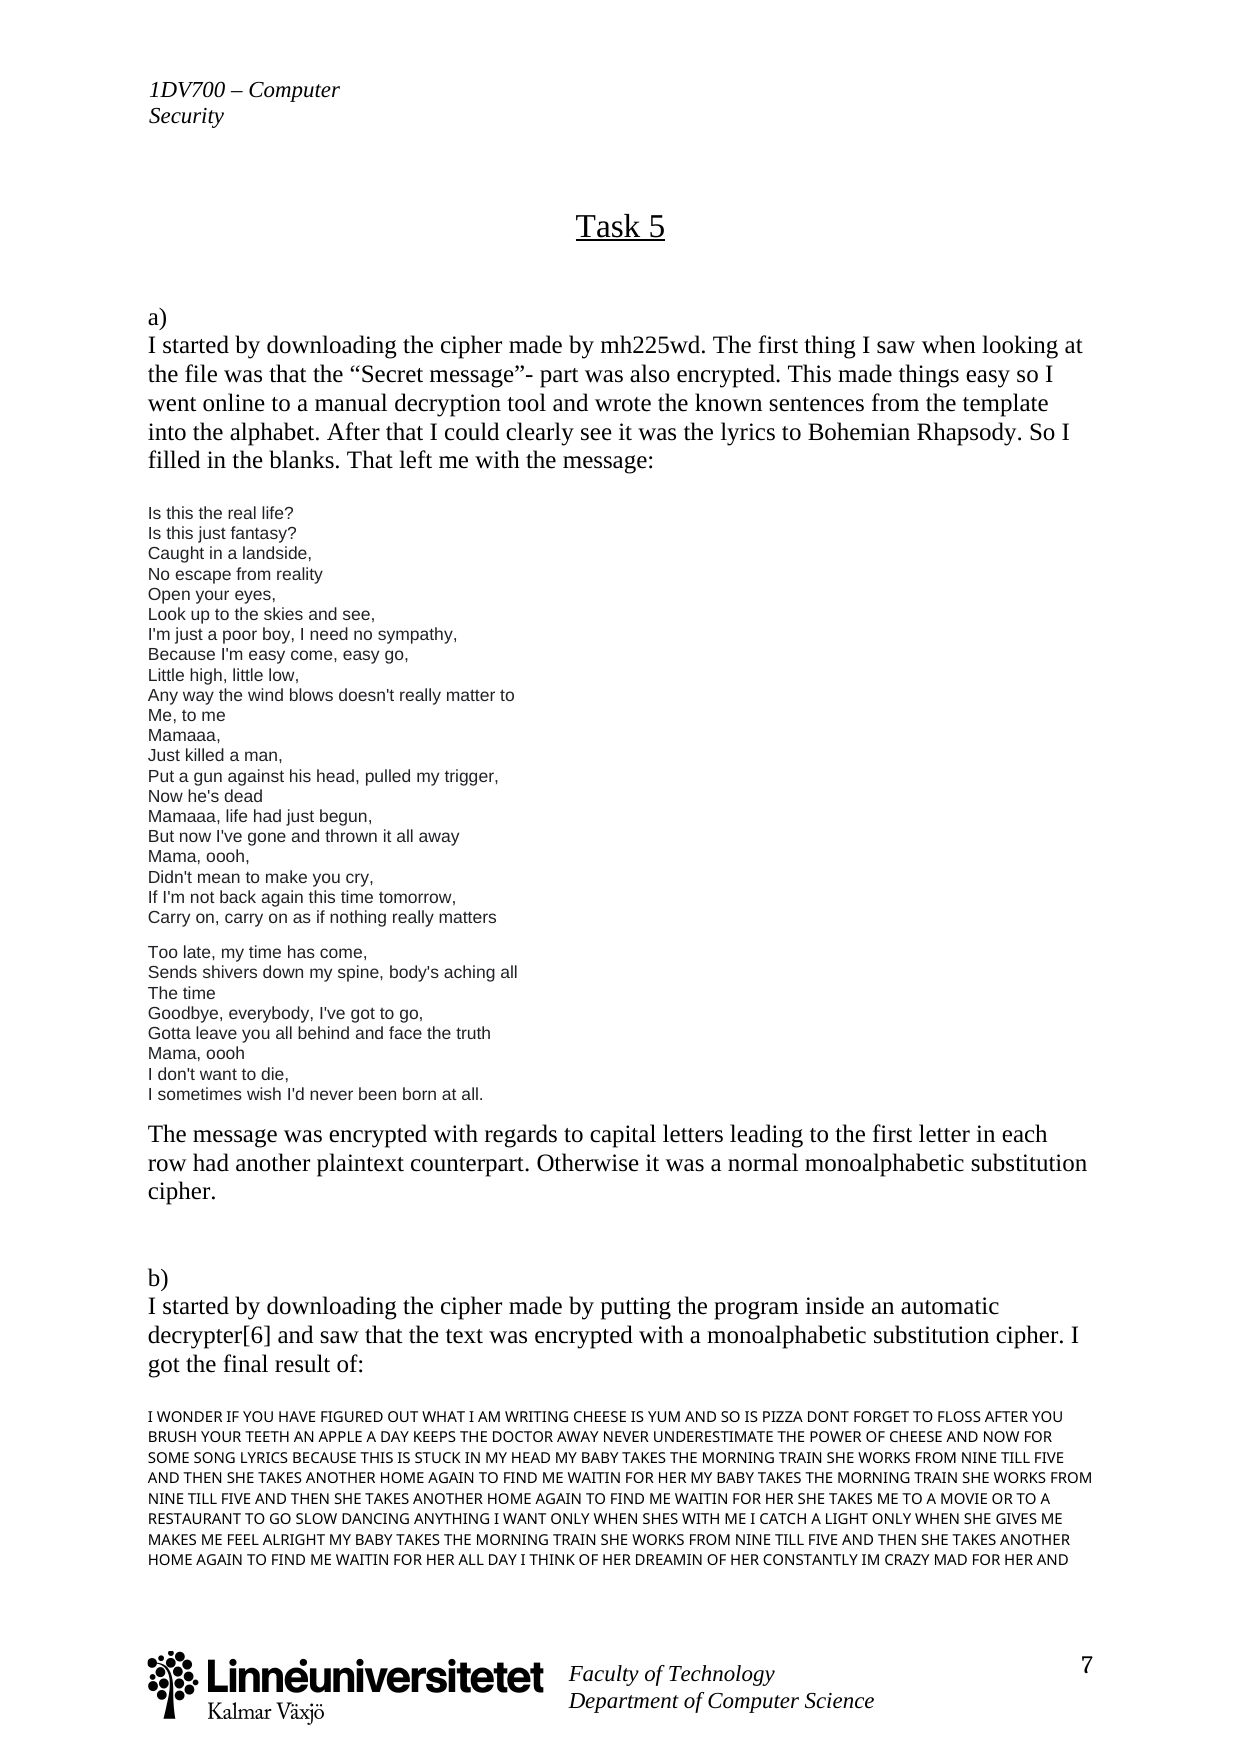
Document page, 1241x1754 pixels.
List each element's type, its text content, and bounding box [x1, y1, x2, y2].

text Task 5 [148, 206, 1093, 244]
text The message was encrypted with regards to capital letters leading to the first letter in each row had another plaintext counterpart. Otherwise it was a normal monoalphabetic substitution cipher. [148, 1119, 1093, 1205]
text I started by downloading the cipher made by mh225wd. The first thing I saw when looking at the file was that the “Secret message”- part was also encrypted. This made things easy so I went online to a manual decryption tool and wrote the known sentences from the template into the alphabet. After that I could clearly see it was the lyrics to Bohemian Rhapsody. So I filled in the blanks. That left me with the message: [148, 330, 1093, 474]
text a) [148, 302, 1093, 330]
text I WONDER IF YOU HAVE FIGURED OUT WHAT I AM WRITING CHEESE IS YUM AND SO IS PIZZA DONT FORGET TO FLOSS AFTER YOU BRUSH YOUR TEETH AN APPLE A DAY KEEPS THE DOCTOR AWAY NEVER UNDERESTIMATE THE POWER OF CHEESE AND NOW FOR SOME SONG LYRICS BECAUSE THIS IS STUCK IN MY HEAD MY BABY TAKES THE MORNING TRAIN SHE WORKS FROM NINE TILL FIVE AND THEN SHE TAKES ANOTHER HOME AGAIN TO FIND ME WAITIN FOR HER MY BABY TAKES THE MORNING TRAIN SHE WORKS FROM NINE TILL FIVE AND THEN SHE TAKES ANOTHER HOME AGAIN TO FIND ME WAITIN FOR HER SHE TAKES ME TO A MOVIE OR TO A RESTAURANT TO GO SLOW DANCING ANYTHING I WANT ONLY WHEN SHES WITH ME I CATCH A LIGHT ONLY WHEN SHE GIVES ME MAKES ME FEEL ALRIGHT MY BABY TAKES THE MORNING TRAIN SHE WORKS FROM NINE TILL FIVE AND THEN SHE TAKES ANOTHER HOME AGAIN TO FIND ME WAITIN FOR HER ALL DAY I THINK OF HER DREAMIN OF HER CONSTANTLY IM CRAZY MAD FOR HER AND [148, 1406, 1093, 1570]
picture [147, 1651, 544, 1725]
text b) [148, 1263, 1093, 1291]
text Is this the real life? Is this just fantasy? Caught in a landside, No escape from reality Open your eyes, Look up to the skies and see, I'm just a poor boy, I need no sympathy, Because I'm easy come, easy go, Little high, little low, Any way the wind blows doesn't really matter to Me, to me [148, 503, 1093, 725]
text Too late, my time has come, Sends shivers down my spine, body's aching all The time Goodbye, everybody, I've got to go, Gotta leave you all behind and face the truth Mama, oooh I don't want to die, I sometimes wish I'd never been born at all. [148, 942, 1093, 1104]
text I started by downloading the cipher made by putting the program inside an automatic decrypter[6] and saw that the text was encrypted with a monoalphabetic substitution cipher. I got the final result of: [148, 1291, 1093, 1378]
text Mamaaa, Just killed a man, Put a gun against his head, pulled my trigger, Now he's dead Mamaaa, life had just begun, But now I've gone and thrown it all away Mama, oooh, Didn't mean to make you cry, If I'm not back again this time tomorrow, Carry on, carry on as if nothing really matters [148, 725, 1093, 927]
